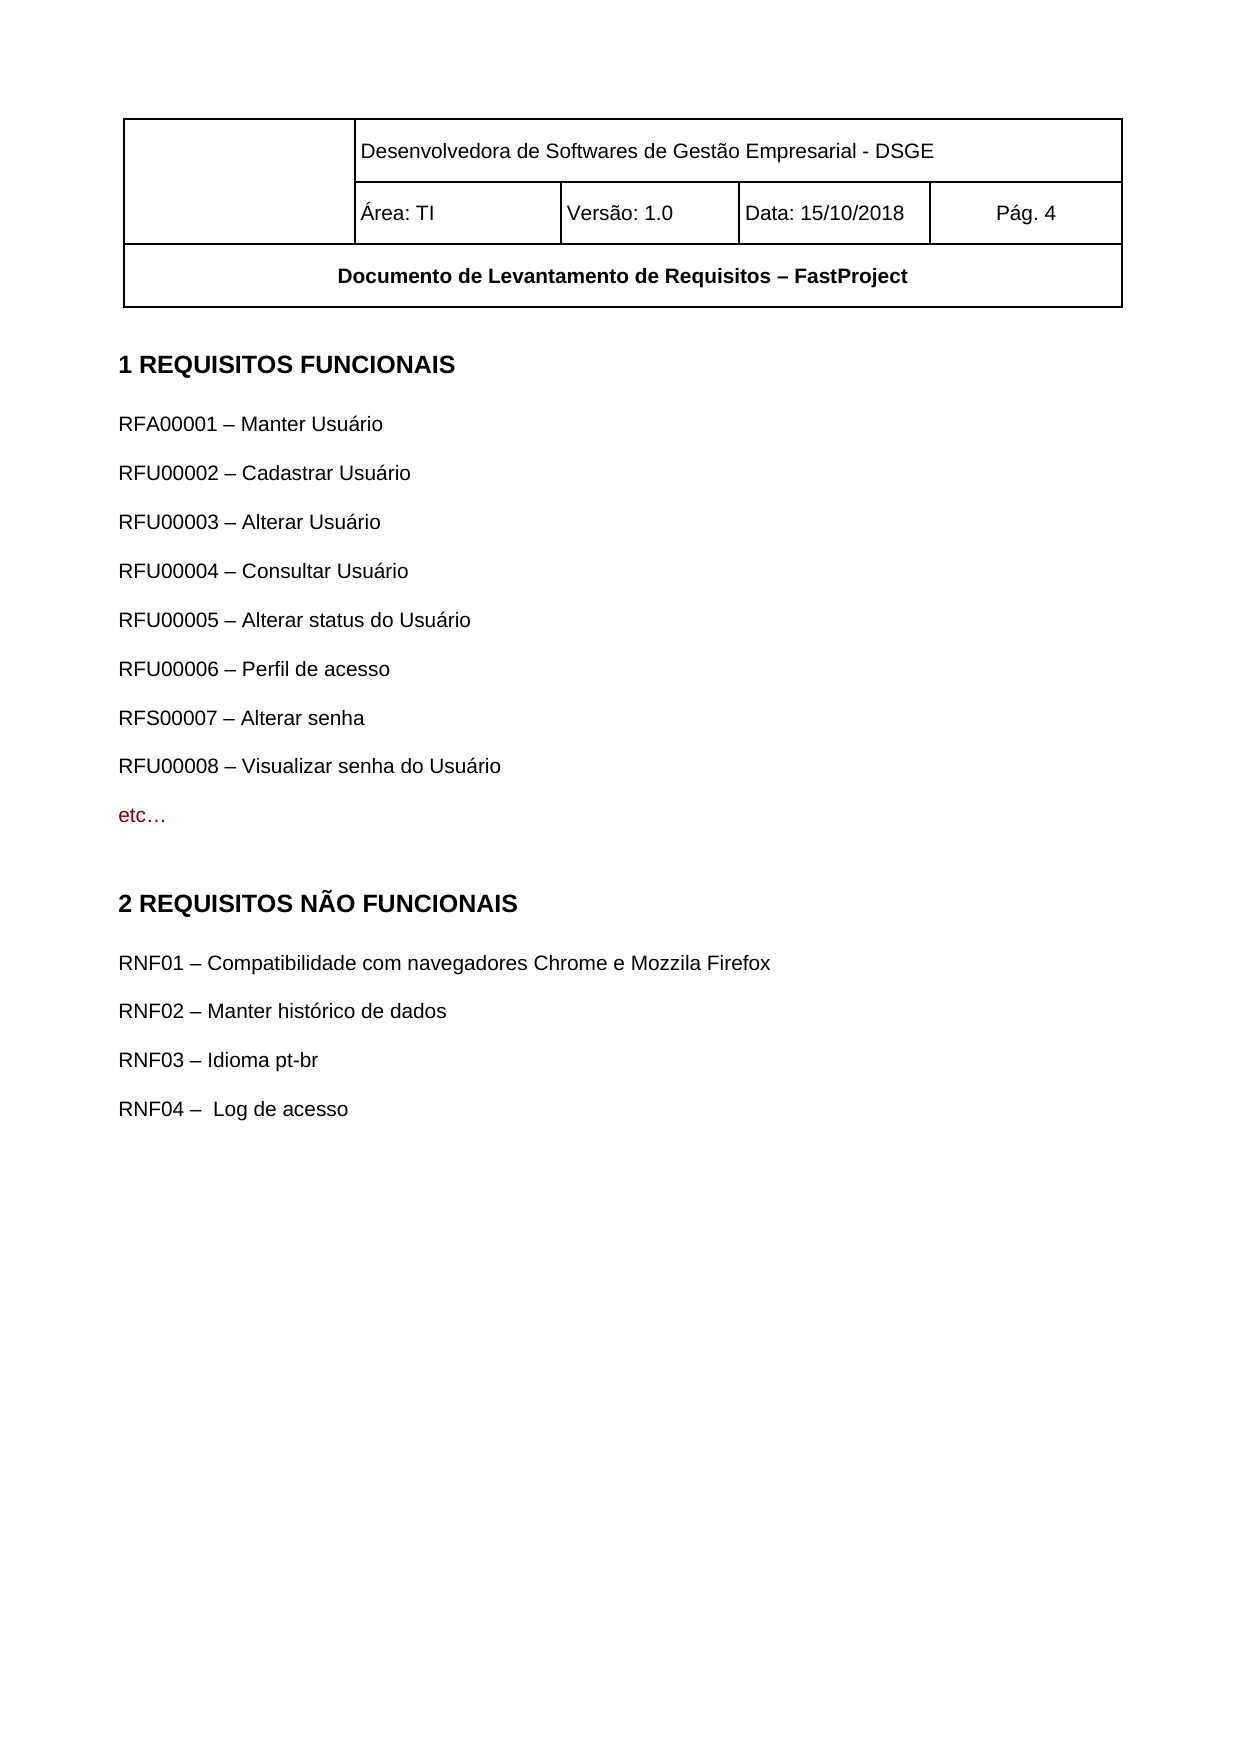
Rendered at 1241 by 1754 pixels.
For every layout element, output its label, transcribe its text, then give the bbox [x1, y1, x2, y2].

text RFA00001 – Manter Usuário [118, 412, 1122, 436]
text RFU00002 – Cadastrar Usuário [118, 461, 1122, 484]
text RFU00008 – Visualizar senha do Usuário [118, 754, 1122, 778]
text RFS00007 – Alterar senha [118, 705, 1122, 729]
text RFU00003 – Alterar Usuário [118, 509, 1122, 533]
text RNF01 – Compatibilidade com navegadores Chrome e Mozzila Firefox [118, 950, 1122, 974]
text RNF03 – Idioma pt-br [118, 1048, 1122, 1072]
text RFU00006 – Perfil de acesso [118, 656, 1122, 680]
text RNF04 – Log de acesso [118, 1097, 1122, 1121]
text etc… [118, 803, 1122, 827]
subtitle REQUISITOS FUNCIONAIS [118, 350, 1122, 379]
text RNF02 – Manter histórico de dados [118, 999, 1122, 1023]
subtitle REQUISITOS NÃO FUNCIONAIS [118, 889, 1122, 917]
text RFU00005 – Alterar status do Usuário [118, 607, 1122, 631]
text RFU00004 – Consultar Usuário [118, 558, 1122, 582]
